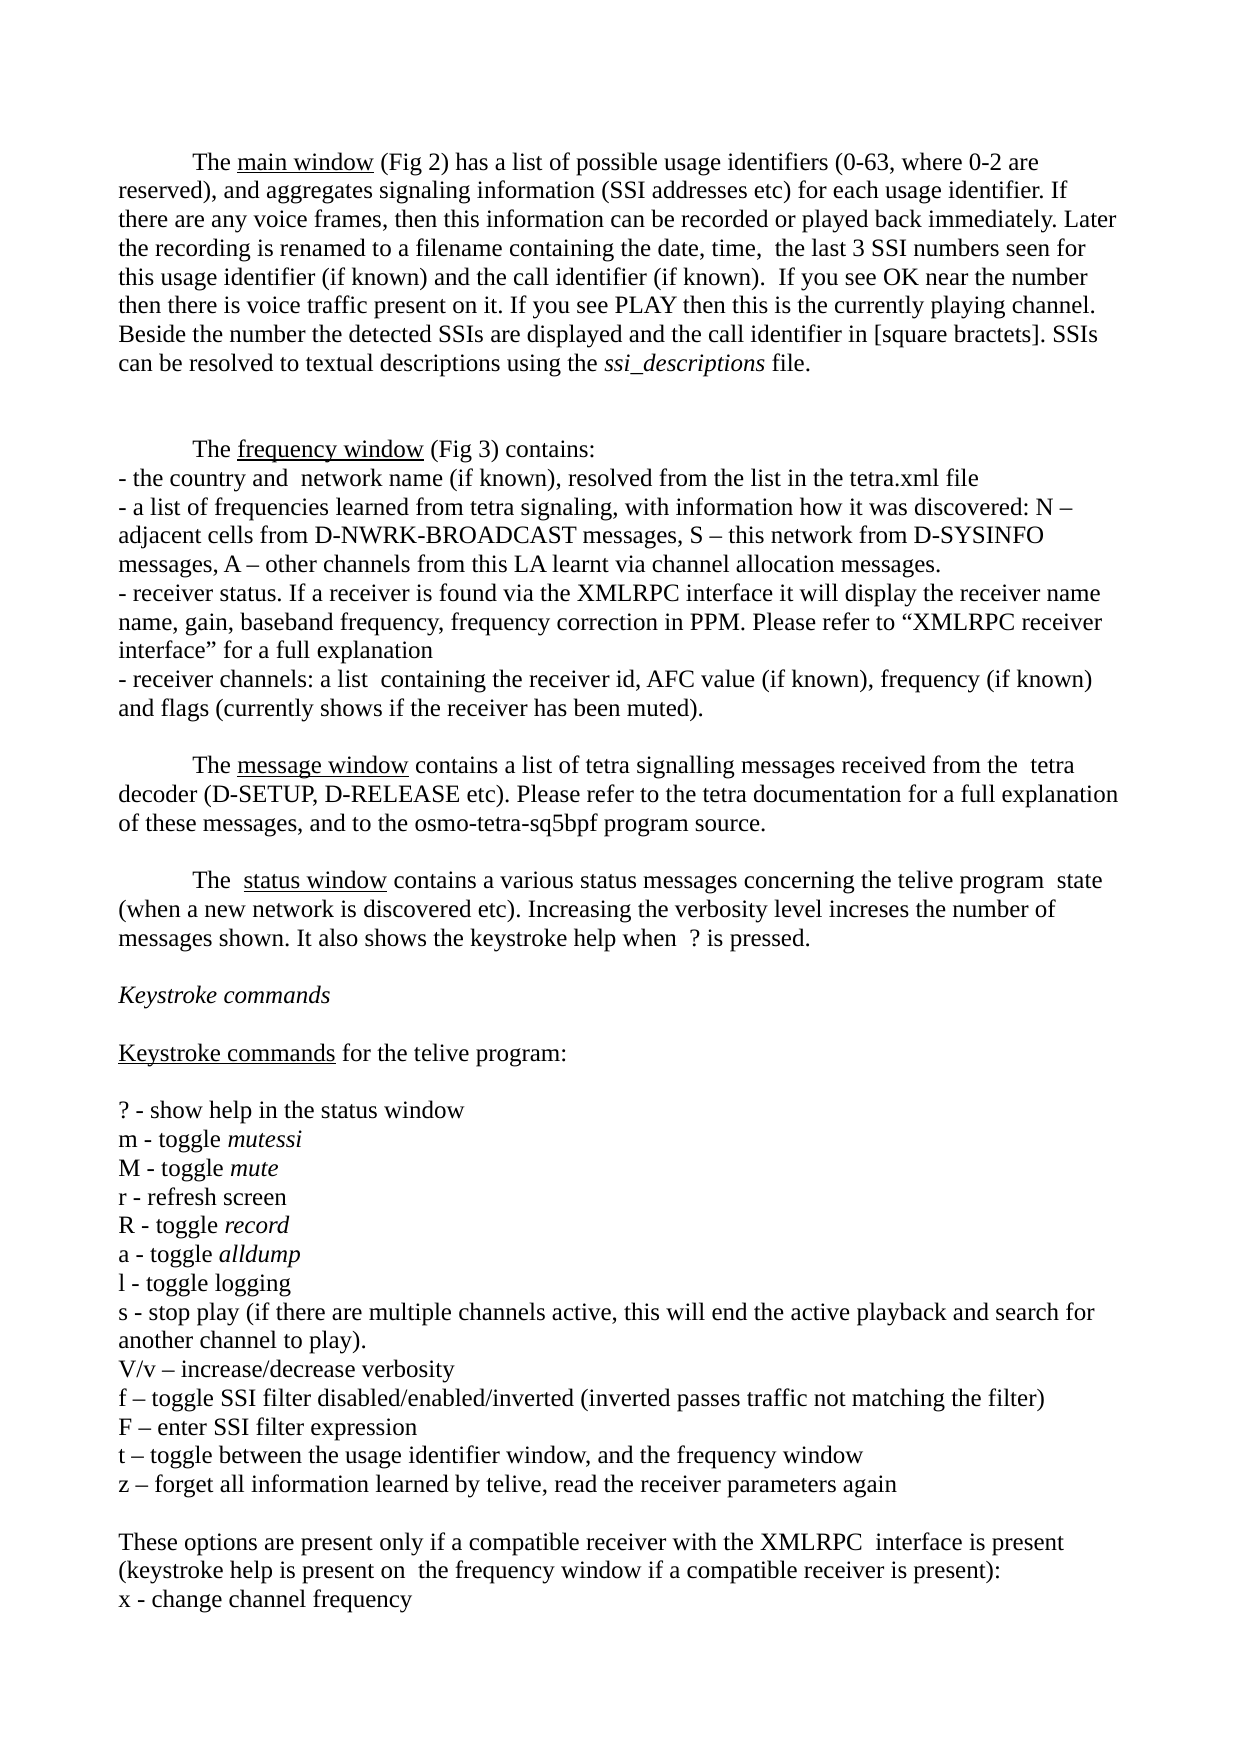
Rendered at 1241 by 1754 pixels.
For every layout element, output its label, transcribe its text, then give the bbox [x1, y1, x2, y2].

text x - change channel frequency [118, 1584, 1122, 1613]
text These options are present only if a compatible receiver with the XMLRPC interface is present (keystroke help is present on the frequency window if a compatible receiver is present): [118, 1527, 1122, 1584]
text m - toggle mutessi [118, 1124, 1122, 1153]
text - receiver channels: a list containing the receiver id, AFC value (if known), frequency (if known) and flags (currently shows if the receiver has been muted). [118, 664, 1122, 722]
text The main window (Fig 2) has a list of possible usage identifiers (0-63, where 0-2 are reserved), and aggregates signaling information (SSI addresses etc) for each usage identifier. If there are any voice frames, then this information can be recorded or played back immediately. Later the recording is renamed to a filename containing the date, time, the last 3 SSI numbers seen for this usage identifier (if known) and the call identifier (if known). If you see OK near the number then there is voice traffic present on it. If you see PLAY then this is the currently playing channel. Beside the number the detected SSIs are displayed and the call identifier in [square bractets]. SSIs can be resolved to textual descriptions using the ssi_descriptions file. [118, 147, 1122, 377]
text - receiver status. If a receiver is found via the XMLRPC interface it will display the receiver name name, gain, baseband frequency, frequency correction in PPM. Please refer to “XMLRPC receiver interface” for a full explanation [118, 578, 1122, 664]
text f – toggle SSI filter disabled/enabled/inverted (inverted passes traffic not matching the filter) [118, 1383, 1122, 1412]
text The frequency window (Fig 3) contains: [118, 434, 1122, 463]
text l - toggle logging [118, 1268, 1122, 1297]
text z – forget all information learned by telive, read the receiver parameters again [118, 1469, 1122, 1498]
text R - toggle record [118, 1211, 1122, 1239]
text ? - show help in the status window [118, 1096, 1122, 1124]
text F – enter SSI filter expression [118, 1412, 1122, 1441]
text Keystroke commands for the telive program: [118, 1038, 1122, 1067]
text Keystroke commands [118, 981, 1122, 1009]
text - the country and network name (if known), resolved from the list in the tetra.xml file [118, 463, 1122, 492]
text M - toggle mute [118, 1153, 1122, 1182]
text s - stop play (if there are multiple channels active, this will end the active playback and search for another channel to play). [118, 1297, 1122, 1354]
text r - refresh screen [118, 1182, 1122, 1211]
text - a list of frequencies learned from tetra signaling, with information how it was discovered: N – adjacent cells from D-NWRK-BROADCAST messages, S – this network from D-SYSINFO messages, A – other channels from this LA learnt via channel allocation messages. [118, 492, 1122, 578]
text The status window contains a various status messages concerning the telive program state (when a new network is discovered etc). Increasing the verbosity level increses the number of messages shown. It also shows the keystroke help when ? is pressed. [118, 866, 1122, 952]
text The message window contains a list of tetra signalling messages received from the tetra decoder (D-SETUP, D-RELEASE etc). Please refer to the tetra documentation for a full explanation of these messages, and to the osmo-tetra-sq5bpf program source. [118, 751, 1122, 837]
text a - toggle alldump [118, 1239, 1122, 1268]
text V/v – increase/decrease verbosity [118, 1354, 1122, 1383]
text t – toggle between the usage identifier window, and the frequency window [118, 1441, 1122, 1469]
